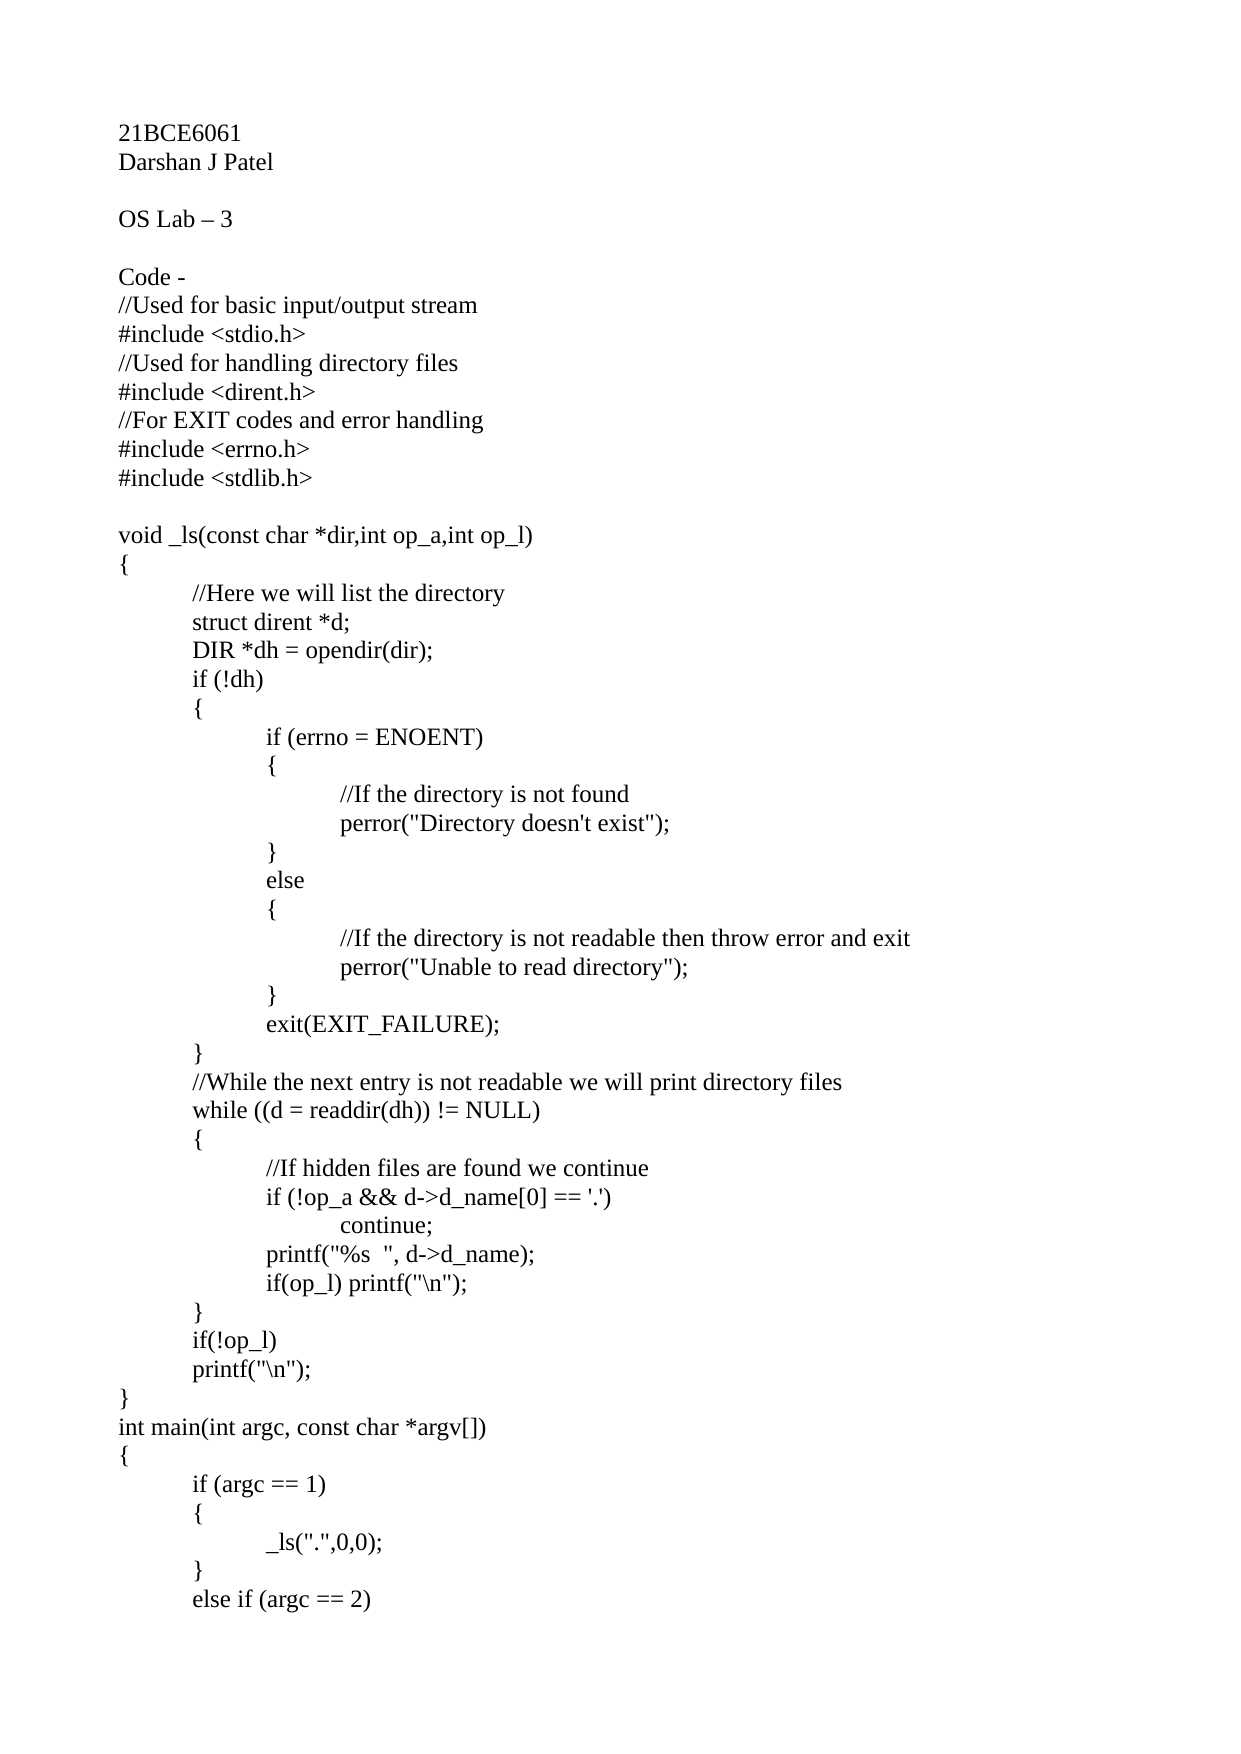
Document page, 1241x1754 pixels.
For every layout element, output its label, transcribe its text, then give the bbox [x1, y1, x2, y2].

text #include <dirent.h> [118, 377, 1122, 406]
text { [118, 549, 1122, 578]
text printf("%s ", d->d_name); [118, 1239, 1122, 1268]
text while ((d = readdir(dh)) != NULL) [118, 1096, 1122, 1124]
text //If the directory is not found [118, 779, 1122, 808]
text else if (argc == 2) [118, 1584, 1122, 1613]
text //For EXIT codes and error handling [118, 406, 1122, 434]
text { [118, 1124, 1122, 1153]
text } [118, 981, 1122, 1009]
text if(!op_l) [118, 1326, 1122, 1354]
text if (!dh) [118, 664, 1122, 693]
text { [118, 751, 1122, 779]
text { [118, 693, 1122, 722]
text exit(EXIT_FAILURE); [118, 1009, 1122, 1038]
text if (errno = ENOENT) [118, 722, 1122, 751]
text continue; [118, 1211, 1122, 1239]
text OS Lab – 3 [118, 204, 1122, 233]
text //Used for basic input/output stream [118, 291, 1122, 319]
text DIR *dh = opendir(dir); [118, 636, 1122, 664]
text 21BCE6061 [118, 118, 1122, 147]
text //While the next entry is not readable we will print directory files [118, 1067, 1122, 1096]
text void _ls(const char *dir,int op_a,int op_l) [118, 521, 1122, 549]
text if (argc == 1) [118, 1469, 1122, 1498]
text _ls(".",0,0); [118, 1527, 1122, 1556]
text //If hidden files are found we continue [118, 1153, 1122, 1182]
text //Here we will list the directory [118, 578, 1122, 607]
text else [118, 866, 1122, 894]
text Code - [118, 262, 1122, 291]
text #include <stdlib.h> [118, 463, 1122, 492]
text Darshan J Patel [118, 147, 1122, 176]
text { [118, 1441, 1122, 1469]
text //If the directory is not readable then throw error and exit [118, 923, 1122, 952]
text perror("Directory doesn't exist"); [118, 808, 1122, 837]
text } [118, 837, 1122, 866]
text { [118, 894, 1122, 923]
text if(op_l) printf("\n"); [118, 1268, 1122, 1297]
text //Used for handling directory files [118, 348, 1122, 377]
text } [118, 1383, 1122, 1412]
text } [118, 1297, 1122, 1326]
text perror("Unable to read directory"); [118, 952, 1122, 981]
text #include <errno.h> [118, 434, 1122, 463]
text int main(int argc, const char *argv[]) [118, 1412, 1122, 1441]
text } [118, 1038, 1122, 1067]
text { [118, 1498, 1122, 1527]
text } [118, 1556, 1122, 1584]
text struct dirent *d; [118, 607, 1122, 636]
text #include <stdio.h> [118, 319, 1122, 348]
text if (!op_a && d->d_name[0] == '.') [118, 1182, 1122, 1211]
text printf("\n"); [118, 1354, 1122, 1383]
